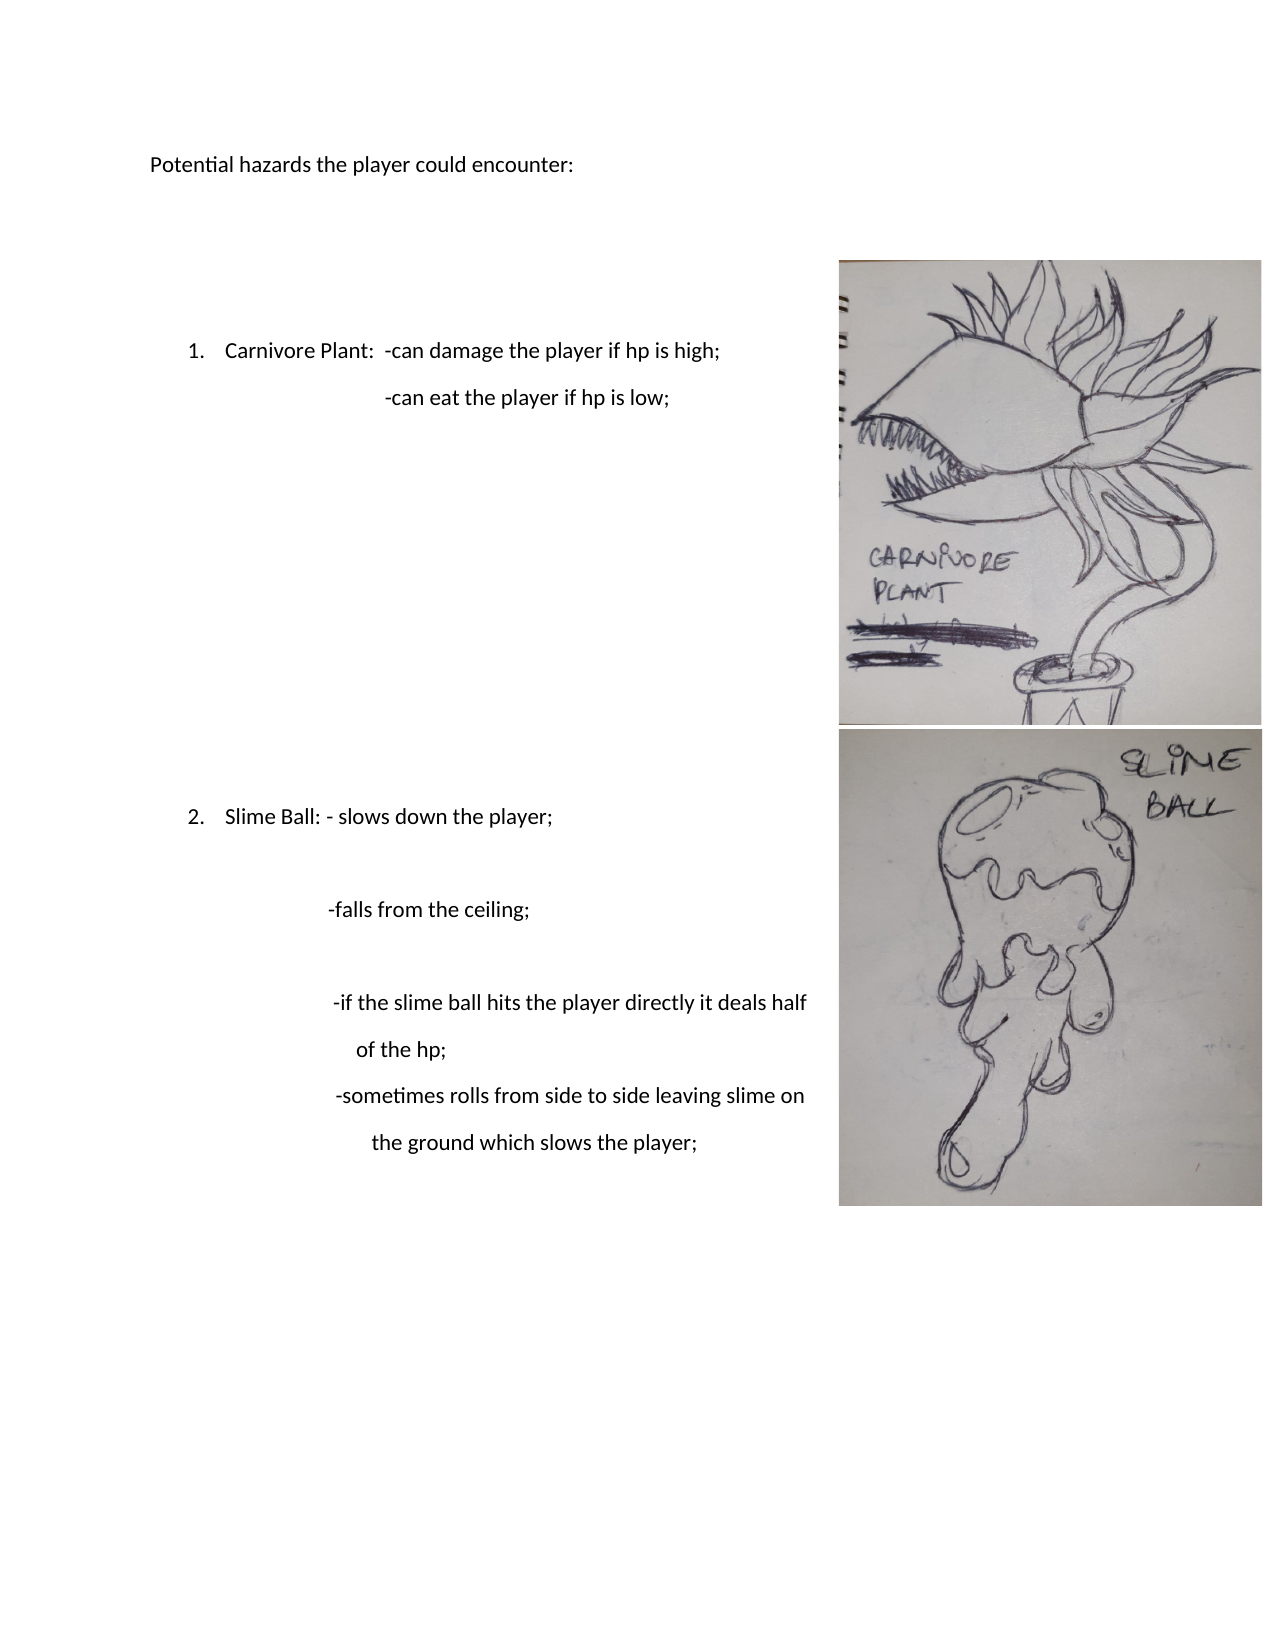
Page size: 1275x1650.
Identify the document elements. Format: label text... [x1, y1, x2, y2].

list Carnivore Plant: -can damage the player if hp is high; [187, 336, 838, 364]
text -can eat the player if hp is low; [225, 383, 838, 411]
text the ground which slows the player; [150, 1128, 838, 1156]
text of the hp; [150, 1035, 838, 1063]
list Slime Ball: - slows down the player; [187, 802, 838, 830]
text Potential hazards the player could encounter: [150, 150, 1125, 178]
list -if the slime ball hits the player directly it deals half [225, 988, 838, 1016]
text -sometimes rolls from side to side leaving slime on [150, 1081, 838, 1109]
list -falls from the ceiling; [225, 895, 838, 923]
